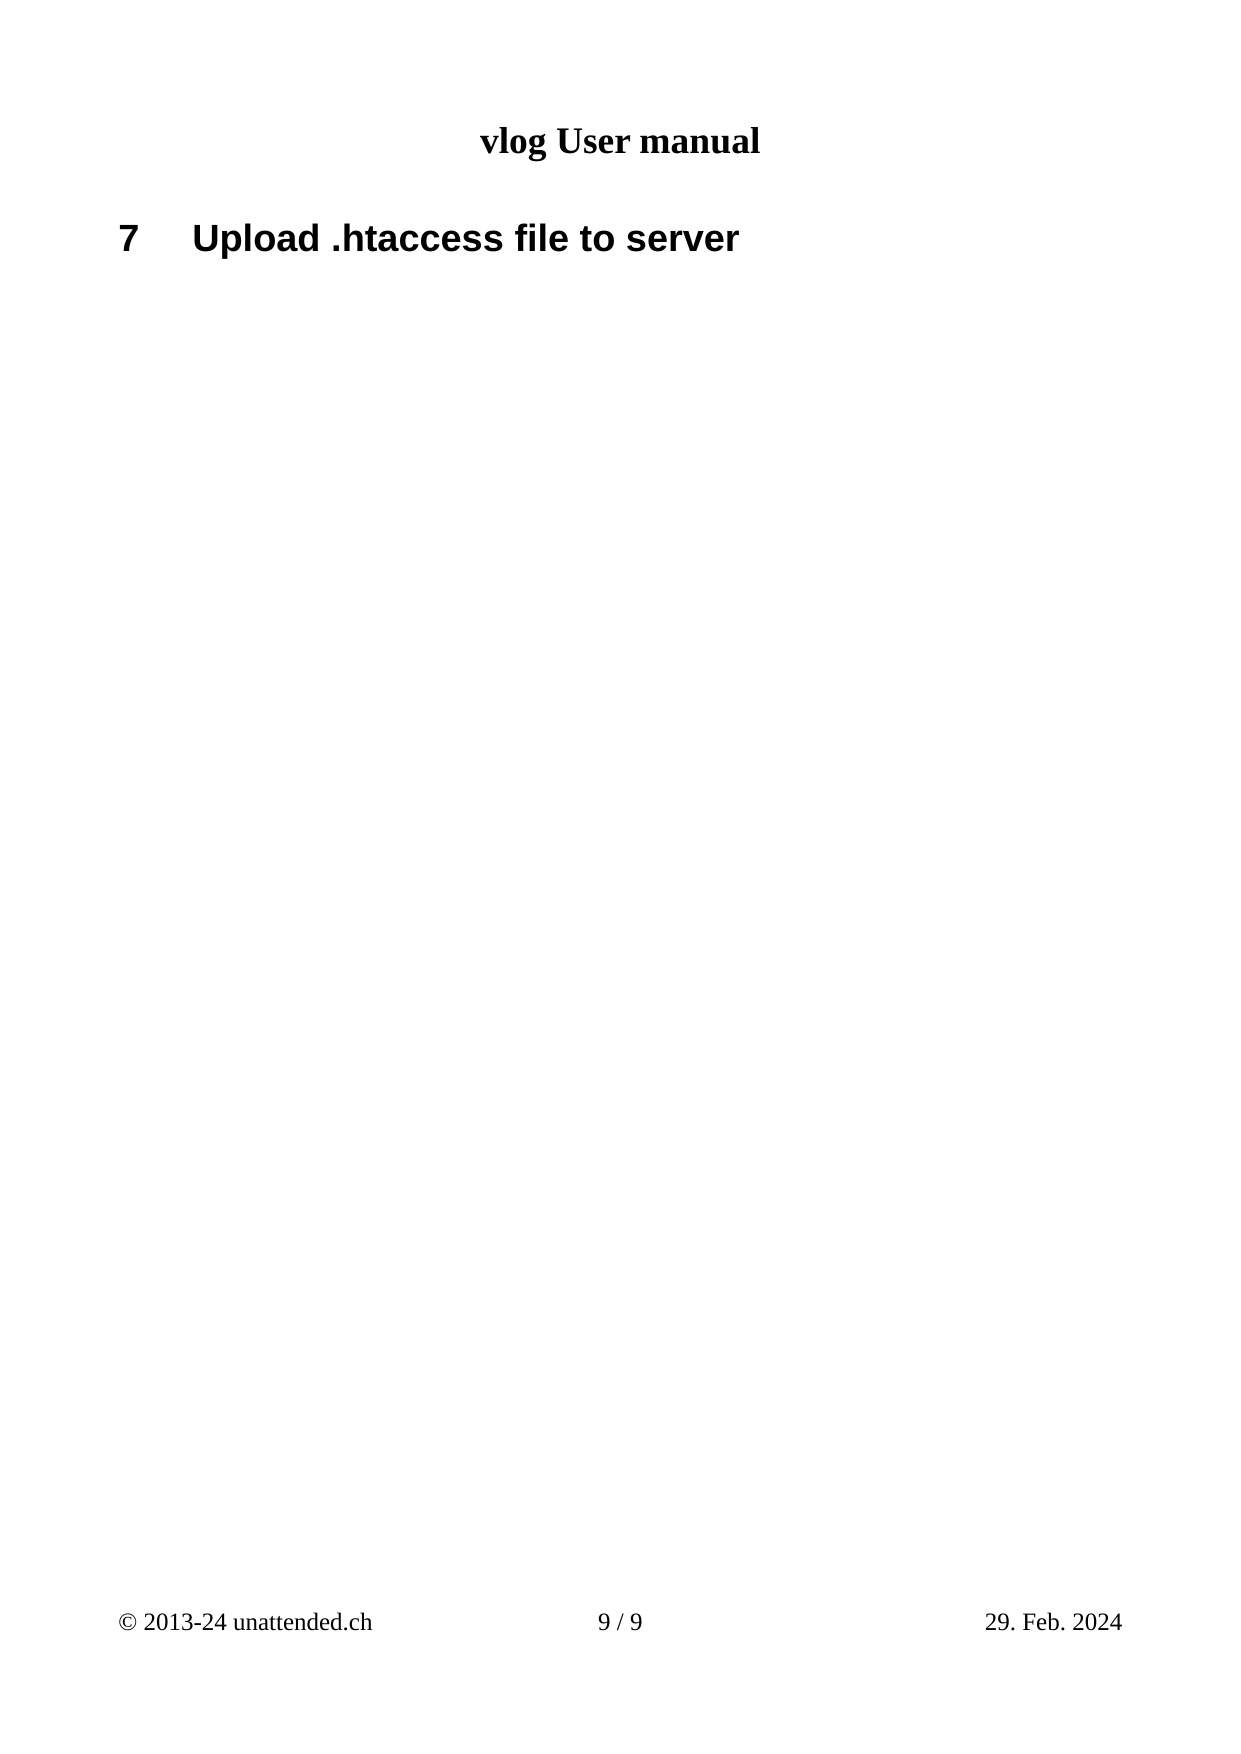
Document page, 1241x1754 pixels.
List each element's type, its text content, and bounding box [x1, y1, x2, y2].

subtitle Upload .htaccess file to server [118, 216, 1122, 259]
